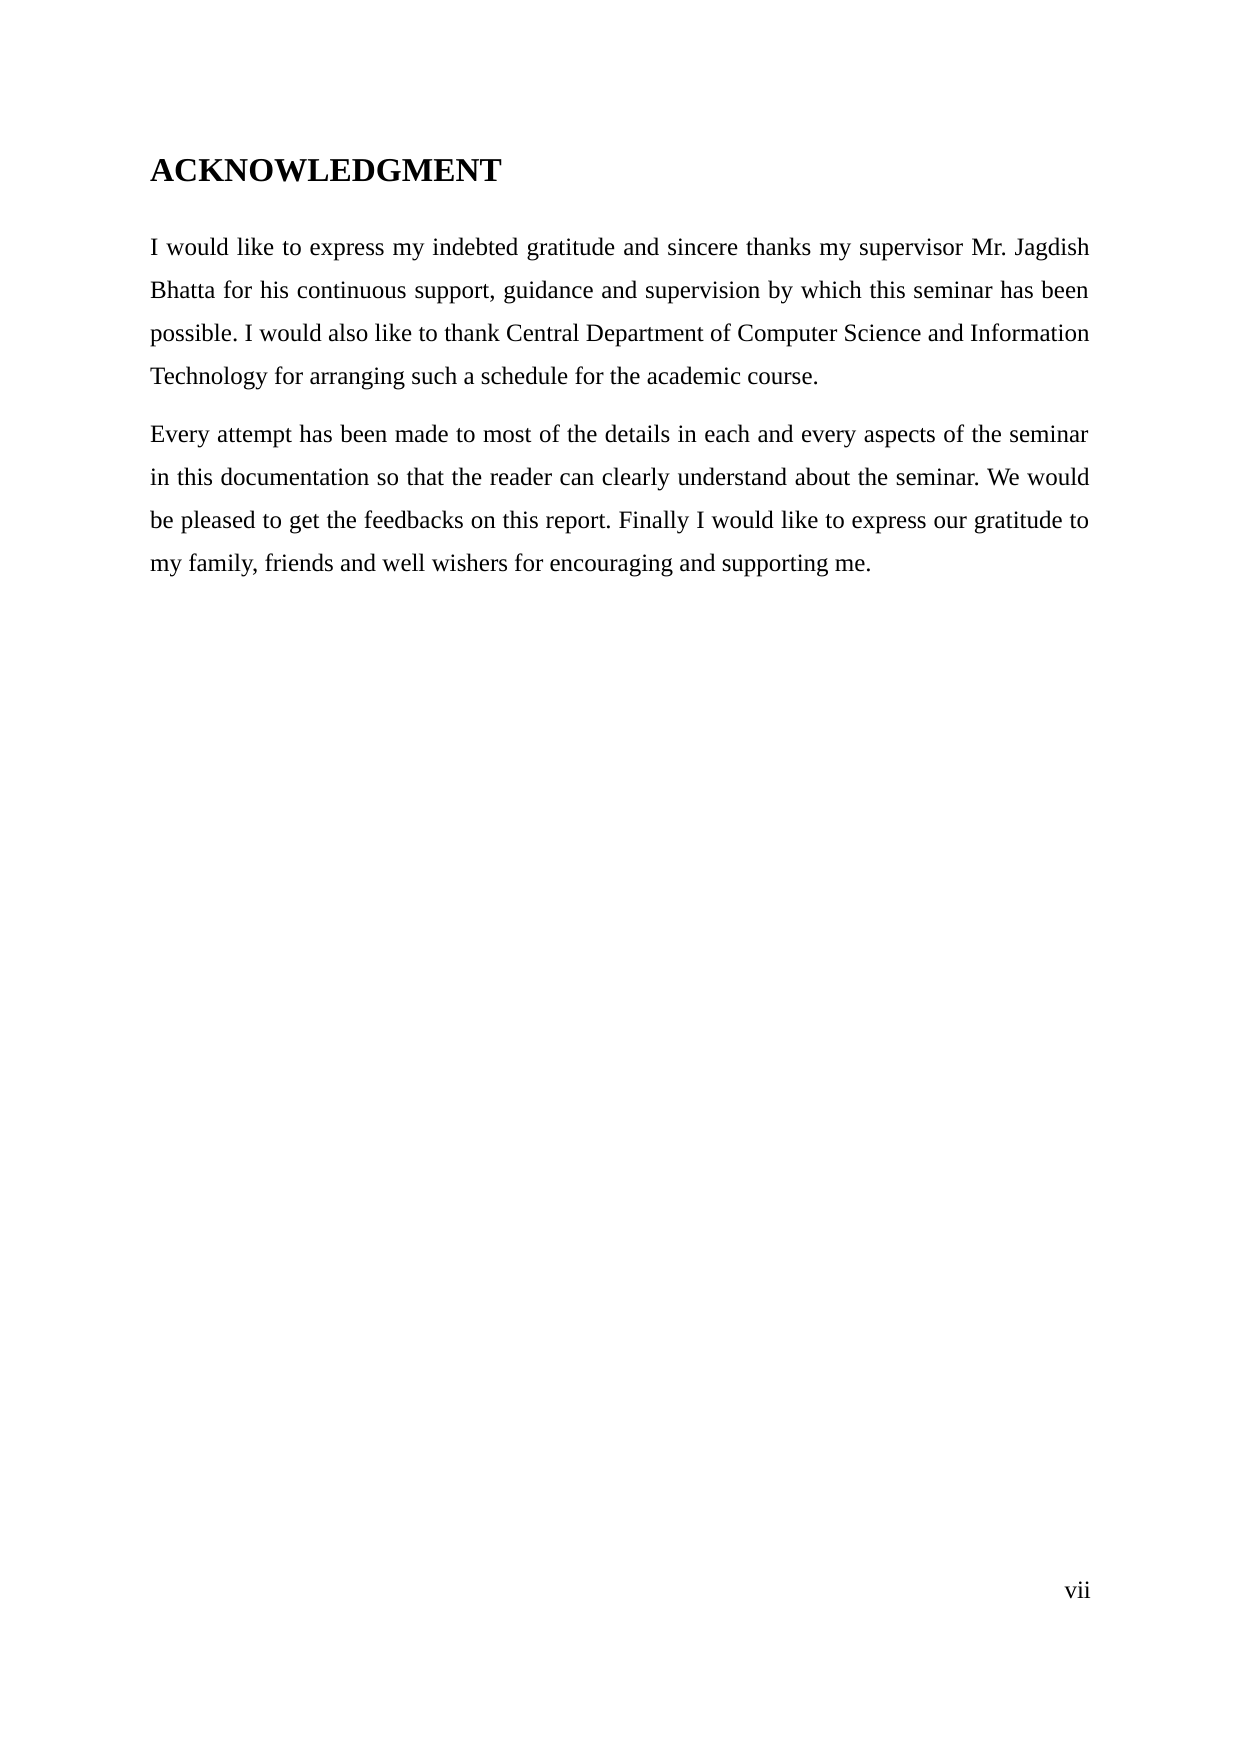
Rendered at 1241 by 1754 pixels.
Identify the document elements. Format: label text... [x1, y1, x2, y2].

text Every attempt has been made to most of the details in each and every aspects of the seminar in this documentation so that the reader can clearly understand about the seminar. We would be pleased to get the feedbacks on this report. Finally I would like to express our gratitude to my family, friends and well wishers for encouraging and supporting me. [150, 419, 1091, 577]
text I would like to express my indebted gratitude and sincere thanks my supervisor Mr. Jagdish Bhatta for his continuous support, guidance and supervision by which this seminar has been possible. I would also like to thank Central Department of Computer Science and Information Technology for arranging such a schedule for the academic course. [150, 232, 1091, 390]
subtitle ACKNOWLEDGMENT [150, 150, 1091, 188]
